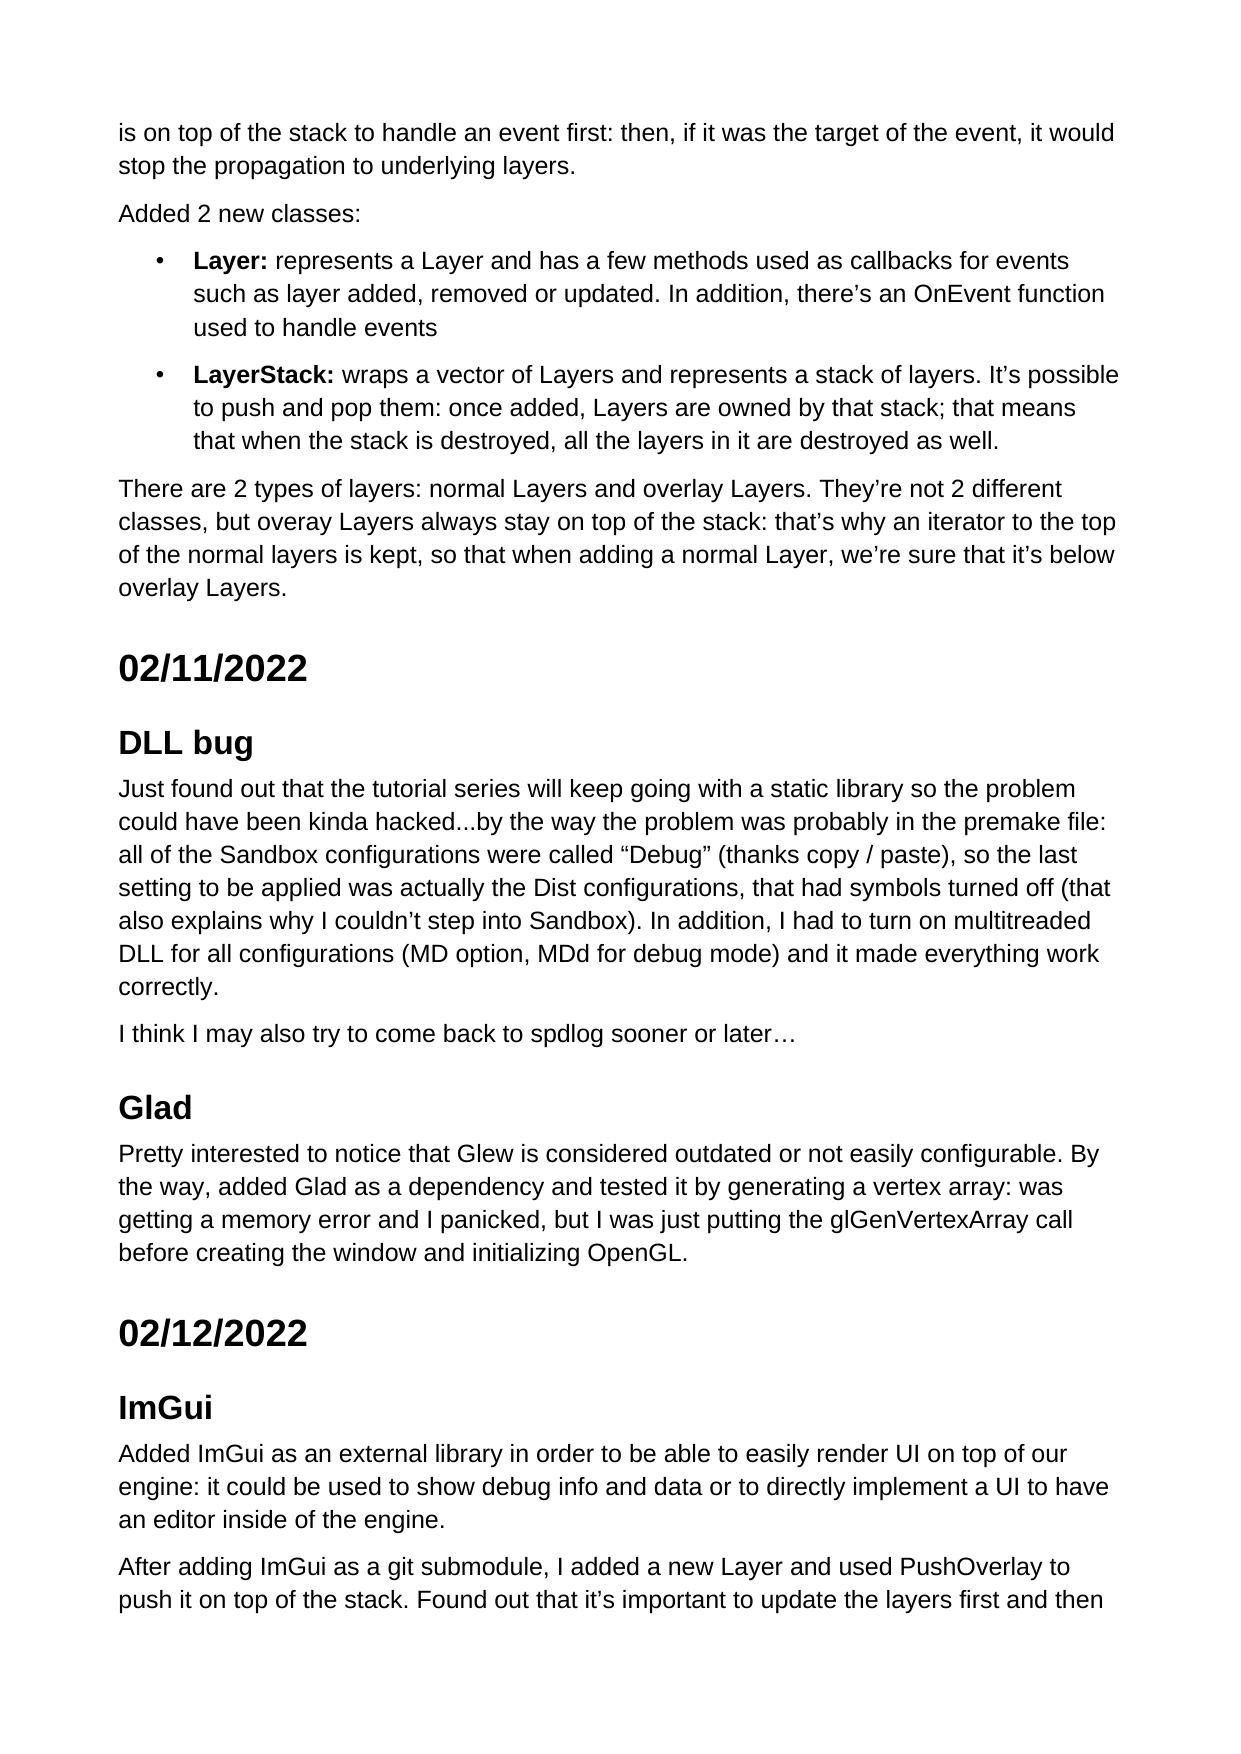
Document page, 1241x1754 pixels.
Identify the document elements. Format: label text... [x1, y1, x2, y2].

text is on top of the stack to handle an event first: then, if it was the target of the event, it would stop the propagation to underlying layers. [118, 118, 1122, 180]
text There are 2 types of layers: normal Layers and overlay Layers. They’re not 2 different classes, but overay Layers always stay on top of the stack: that’s why an iterator to the top of the normal layers is kept, so that when adding a normal Layer, we’re sure that it’s below overlay Layers. [118, 474, 1122, 602]
subtitle 02/12/2022 [118, 1311, 1122, 1354]
subtitle 02/11/2022 [118, 646, 1122, 689]
text I think I may also try to come back to spdlog sooner or later… [118, 1019, 1122, 1048]
subtitle DLL bug [118, 722, 1122, 761]
text Pretty interested to notice that Glew is considered outdated or not easily configurable. By the way, added Glad as a dependency and tested it by generating a vertex array: was getting a memory error and I panicked, but I was just putting the glGenVertexArray call before creating the window and initializing OpenGL. [118, 1139, 1122, 1267]
text After adding ImGui as a git submodule, I added a new Layer and used PushOverlay to push it on top of the stack. Found out that it’s important to update the layers first and then [118, 1552, 1122, 1614]
list Layer: represents a Layer and has a few methods used as callbacks for events such as layer added, removed or updated. In addition, there’s an OnEvent function used to handle events [156, 246, 1122, 341]
list LayerStack: wraps a vector of Layers and represents a stack of layers. It’s possible to push and pop them: once added, Layers are owned by that stack; that means that when the stack is destroyed, all the layers in it are destroyed as well. [156, 360, 1122, 455]
text Added ImGui as an external library in order to be able to easily render UI on top of our engine: it could be used to show debug info and data or to directly implement a UI to have an editor inside of the engine. [118, 1439, 1122, 1533]
text Just found out that the tutorial series will keep going with a static library so the problem could have been kinda hacked...by the way the problem was probably in the premake file: all of the Sandbox configurations were called “Debug” (thanks copy / paste), so the last setting to be applied was actually the Dist configurations, that had symbols turned off (that also explains why I couldn’t step into Sandbox). In addition, I had to turn on multitreaded DLL for all configurations (MD option, MDd for debug mode) and it made everything work correctly. [118, 774, 1122, 1001]
subtitle Glad [118, 1088, 1122, 1126]
text Added 2 new classes: [118, 199, 1122, 227]
subtitle ImGui [118, 1388, 1122, 1426]
